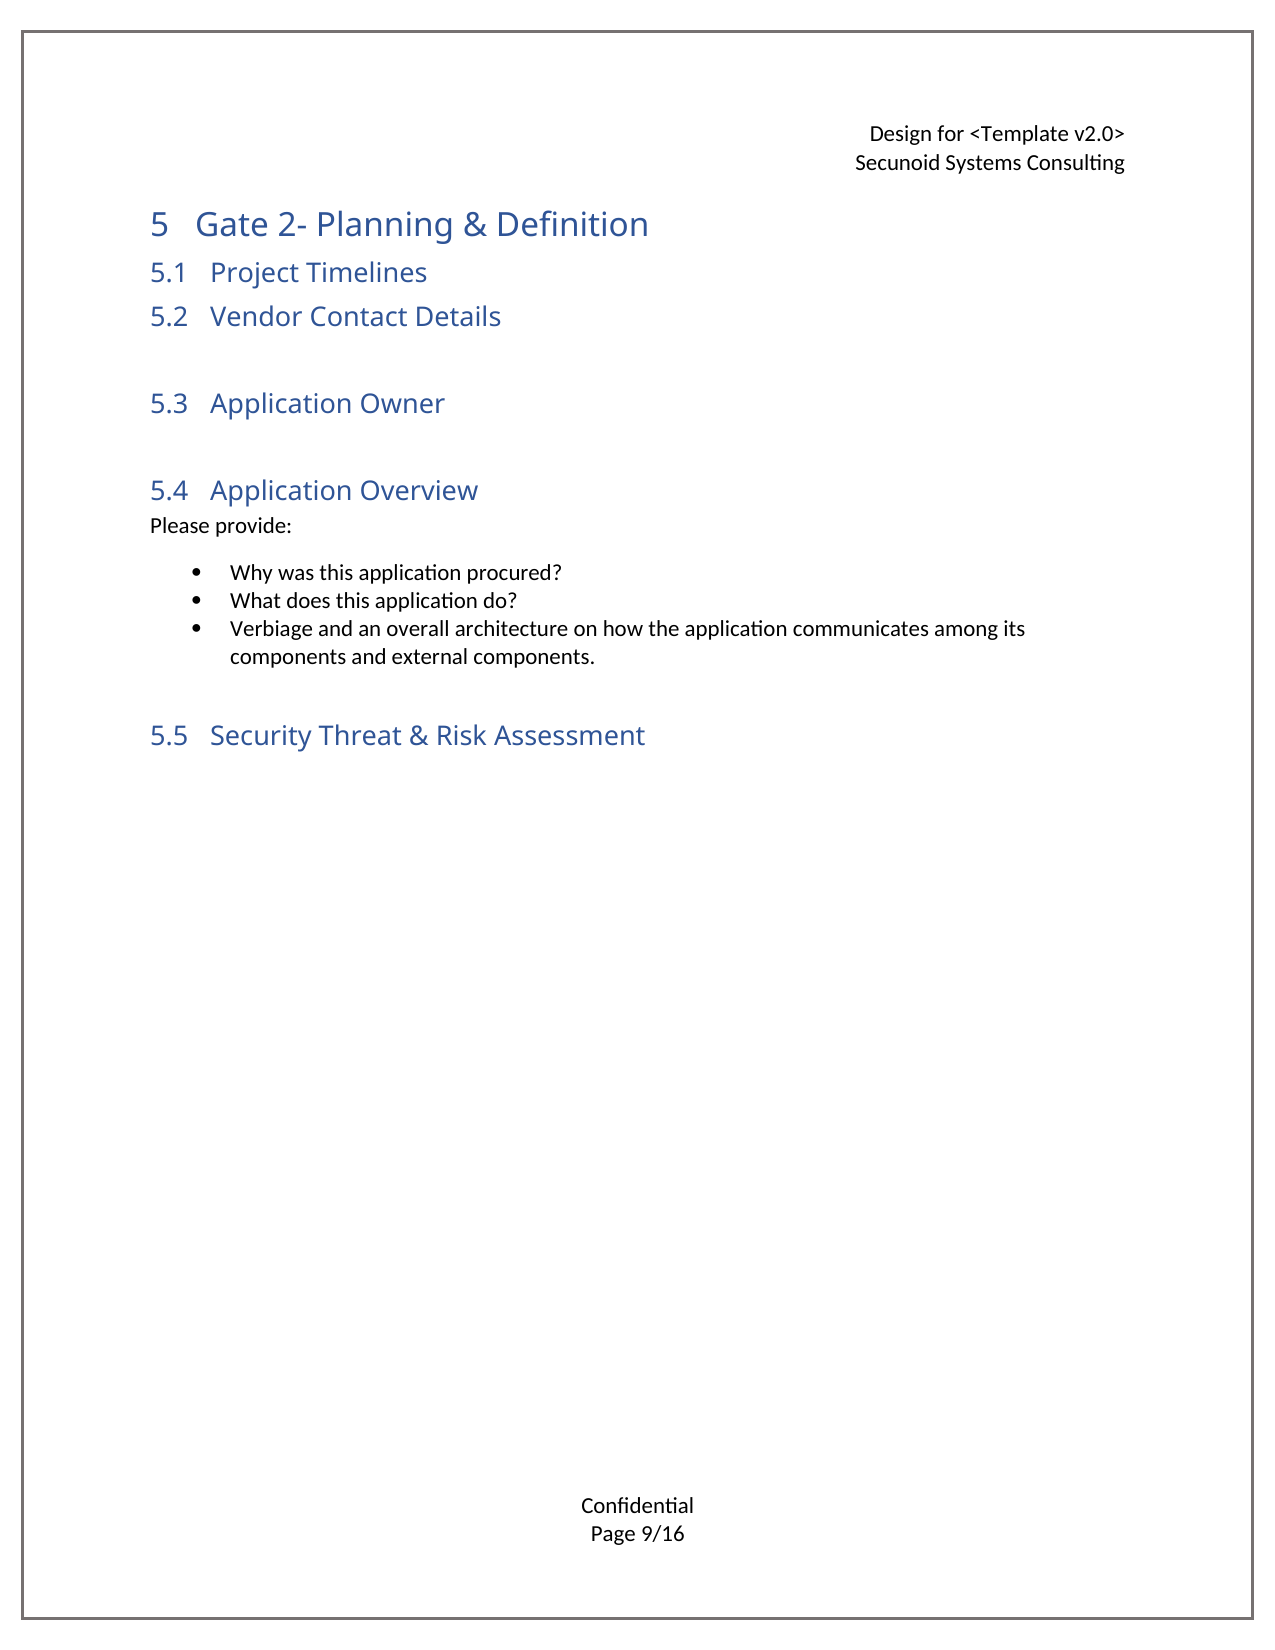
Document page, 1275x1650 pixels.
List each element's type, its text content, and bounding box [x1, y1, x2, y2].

text Please provide: [150, 511, 1125, 539]
list What does this application do? [192, 586, 1125, 614]
subtitle Vendor Contact Details [150, 298, 1125, 334]
subtitle Application Owner [150, 384, 1125, 421]
subtitle Gate 2- Planning & Definition [150, 201, 1125, 246]
list Why was this application procured? [192, 558, 1125, 586]
list Verbiage and an overall architecture on how the application communicates among its components and external components. [192, 614, 1125, 670]
subtitle Project Timelines [150, 254, 1125, 291]
subtitle Security Threat & Risk Assessment [150, 717, 1125, 753]
subtitle Application Overview [150, 471, 1125, 508]
